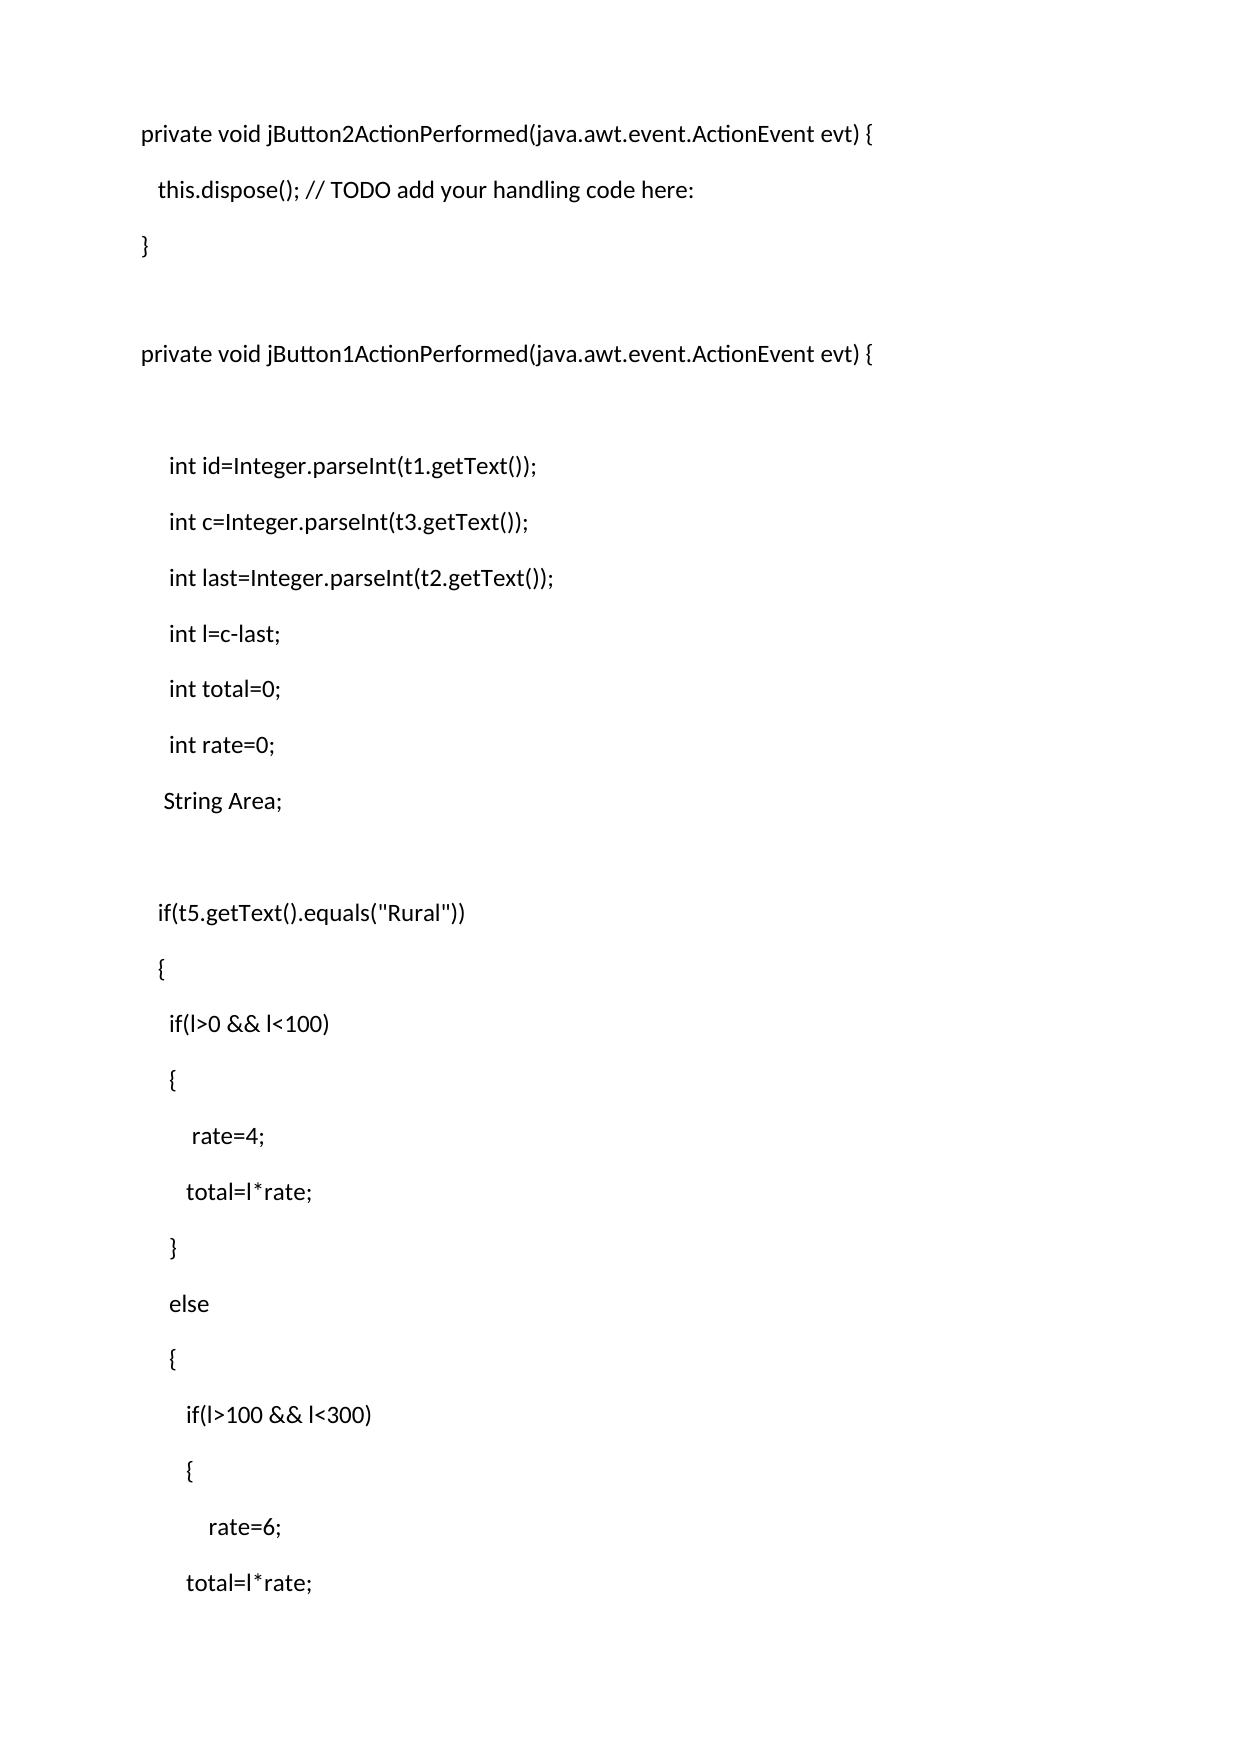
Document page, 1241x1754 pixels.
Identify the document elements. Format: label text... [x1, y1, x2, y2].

text int rate=0; [118, 729, 1122, 760]
text private void jButton2ActionPerformed(java.awt.event.ActionEvent evt) { [118, 118, 1122, 149]
text } [118, 230, 1122, 260]
text if(t5.getText().equals("Rural")) [118, 897, 1122, 927]
text { [118, 1344, 1122, 1374]
text int id=Integer.parseInt(t1.getText()); [118, 450, 1122, 481]
text int last=Integer.parseInt(t2.getText()); [118, 562, 1122, 592]
text if(l>0 && l<100) [118, 1009, 1122, 1039]
text rate=4; [118, 1120, 1122, 1151]
text { [118, 1455, 1122, 1486]
text int c=Integer.parseInt(t3.getText()); [118, 506, 1122, 537]
text total=l*rate; [118, 1176, 1122, 1207]
text int l=c-last; [118, 618, 1122, 648]
text { [118, 953, 1122, 983]
text total=l*rate; [118, 1567, 1122, 1597]
text rate=6; [118, 1511, 1122, 1542]
text int total=0; [118, 674, 1122, 704]
text else [118, 1288, 1122, 1318]
text private void jButton1ActionPerformed(java.awt.event.ActionEvent evt) { [118, 339, 1122, 369]
text { [118, 1064, 1122, 1095]
text if(l>100 && l<300) [118, 1399, 1122, 1430]
text String Area; [118, 785, 1122, 816]
text } [118, 1232, 1122, 1262]
text this.dispose(); // TODO add your handling code here: [118, 174, 1122, 204]
